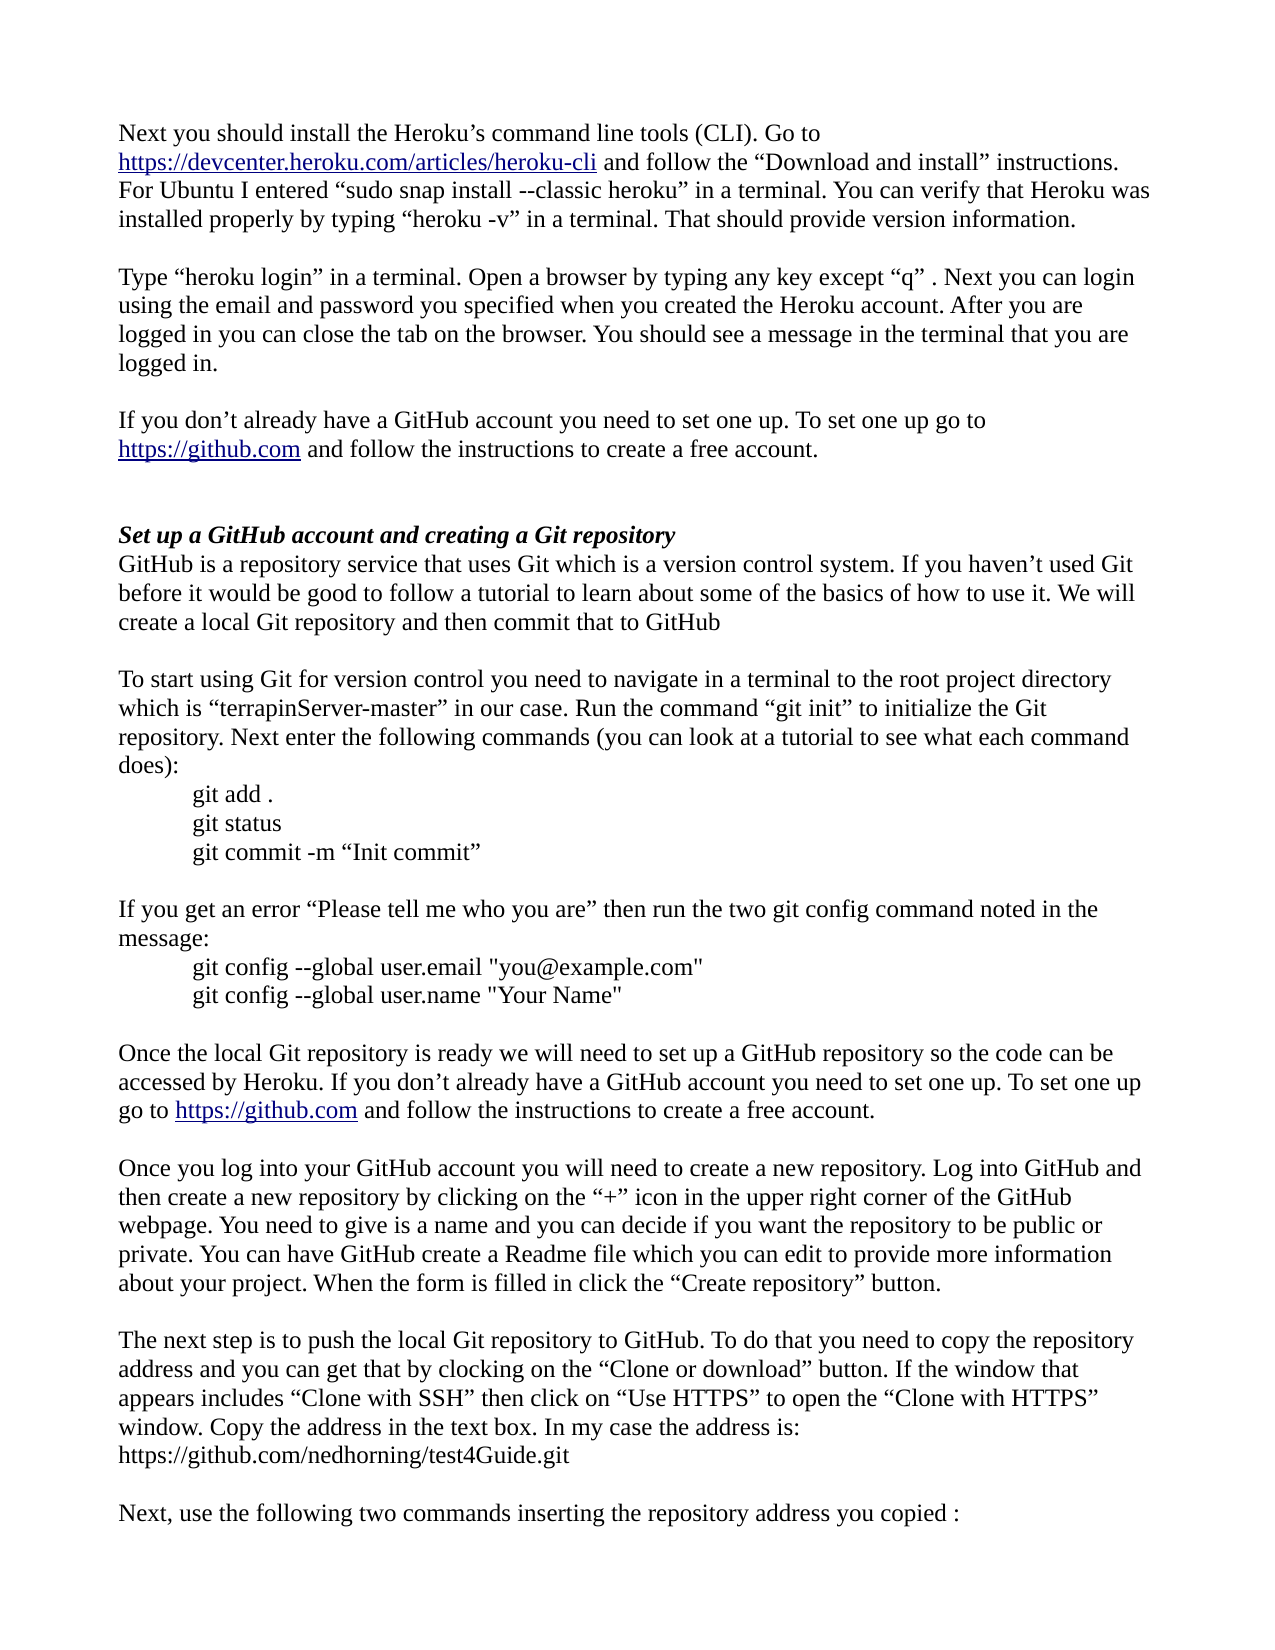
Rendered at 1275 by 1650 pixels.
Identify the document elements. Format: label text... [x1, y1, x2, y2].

text git add . [192, 779, 1157, 808]
text Once the local Git repository is ready we will need to set up a GitHub repository so the code can be accessed by Heroku. If you don’t already have a GitHub account you need to set one up. To set one up go to https://github.com and follow the instructions to create a free account. [118, 1038, 1157, 1124]
text Next you should install the Heroku’s command line tools (CLI). Go to https://devcenter.heroku.com/articles/heroku-cli and follow the “Download and install” instructions. For Ubuntu I entered “sudo snap install --classic heroku” in a terminal. You can verify that Heroku was installed properly by typing “heroku -v” in a terminal. That should provide version information. [118, 118, 1157, 233]
text The next step is to push the local Git repository to GitHub. To do that you need to copy the repository address and you can get that by clocking on the “Clone or download” button. If the window that appears includes “Clone with SSH” then click on “Use HTTPS” to open the “Clone with HTTPS” window. Copy the address in the text box. In my case the address is: https://github.com/nedhorning/test4Guide.git [118, 1326, 1157, 1469]
text If you get an error “Please tell me who you are” then run the two git config command noted in the message: [118, 894, 1157, 952]
text Next, use the following two commands inserting the repository address you copied : [118, 1498, 1157, 1527]
text git config --global user.email "you@example.com" [192, 952, 1157, 981]
text Type “heroku login” in a terminal. Open a browser by typing any key except “q” . Next you can login using the email and password you specified when you created the Heroku account. After you are logged in you can close the tab on the browser. You should see a message in the terminal that you are logged in. [118, 262, 1157, 377]
text GitHub is a repository service that uses Git which is a version control system. If you haven’t used Git before it would be good to follow a tutorial to learn about some of the basics of how to use it. We will create a local Git repository and then commit that to GitHub [118, 549, 1157, 636]
text Set up a GitHub account and creating a Git repository [118, 521, 1157, 549]
text If you don’t already have a GitHub account you need to set one up. To set one up go to https://github.com and follow the instructions to create a free account. [118, 406, 1157, 463]
text Once you log into your GitHub account you will need to create a new repository. Log into GitHub and then create a new repository by clicking on the “+” icon in the upper right corner of the GitHub webpage. You need to give is a name and you can decide if you want the repository to be public or private. You can have GitHub create a Readme file which you can edit to provide more information about your project. When the form is filled in click the “Create repository” button. [118, 1153, 1157, 1297]
text git config --global user.name "Your Name" [192, 981, 1157, 1009]
text git status [192, 808, 1157, 837]
text git commit -m “Init commit” [192, 837, 1157, 866]
text To start using Git for version control you need to navigate in a terminal to the root project directory which is “terrapinServer-master” in our case. Run the command “git init” to initialize the Git repository. Next enter the following commands (you can look at a tutorial to see what each command does): [118, 664, 1157, 779]
